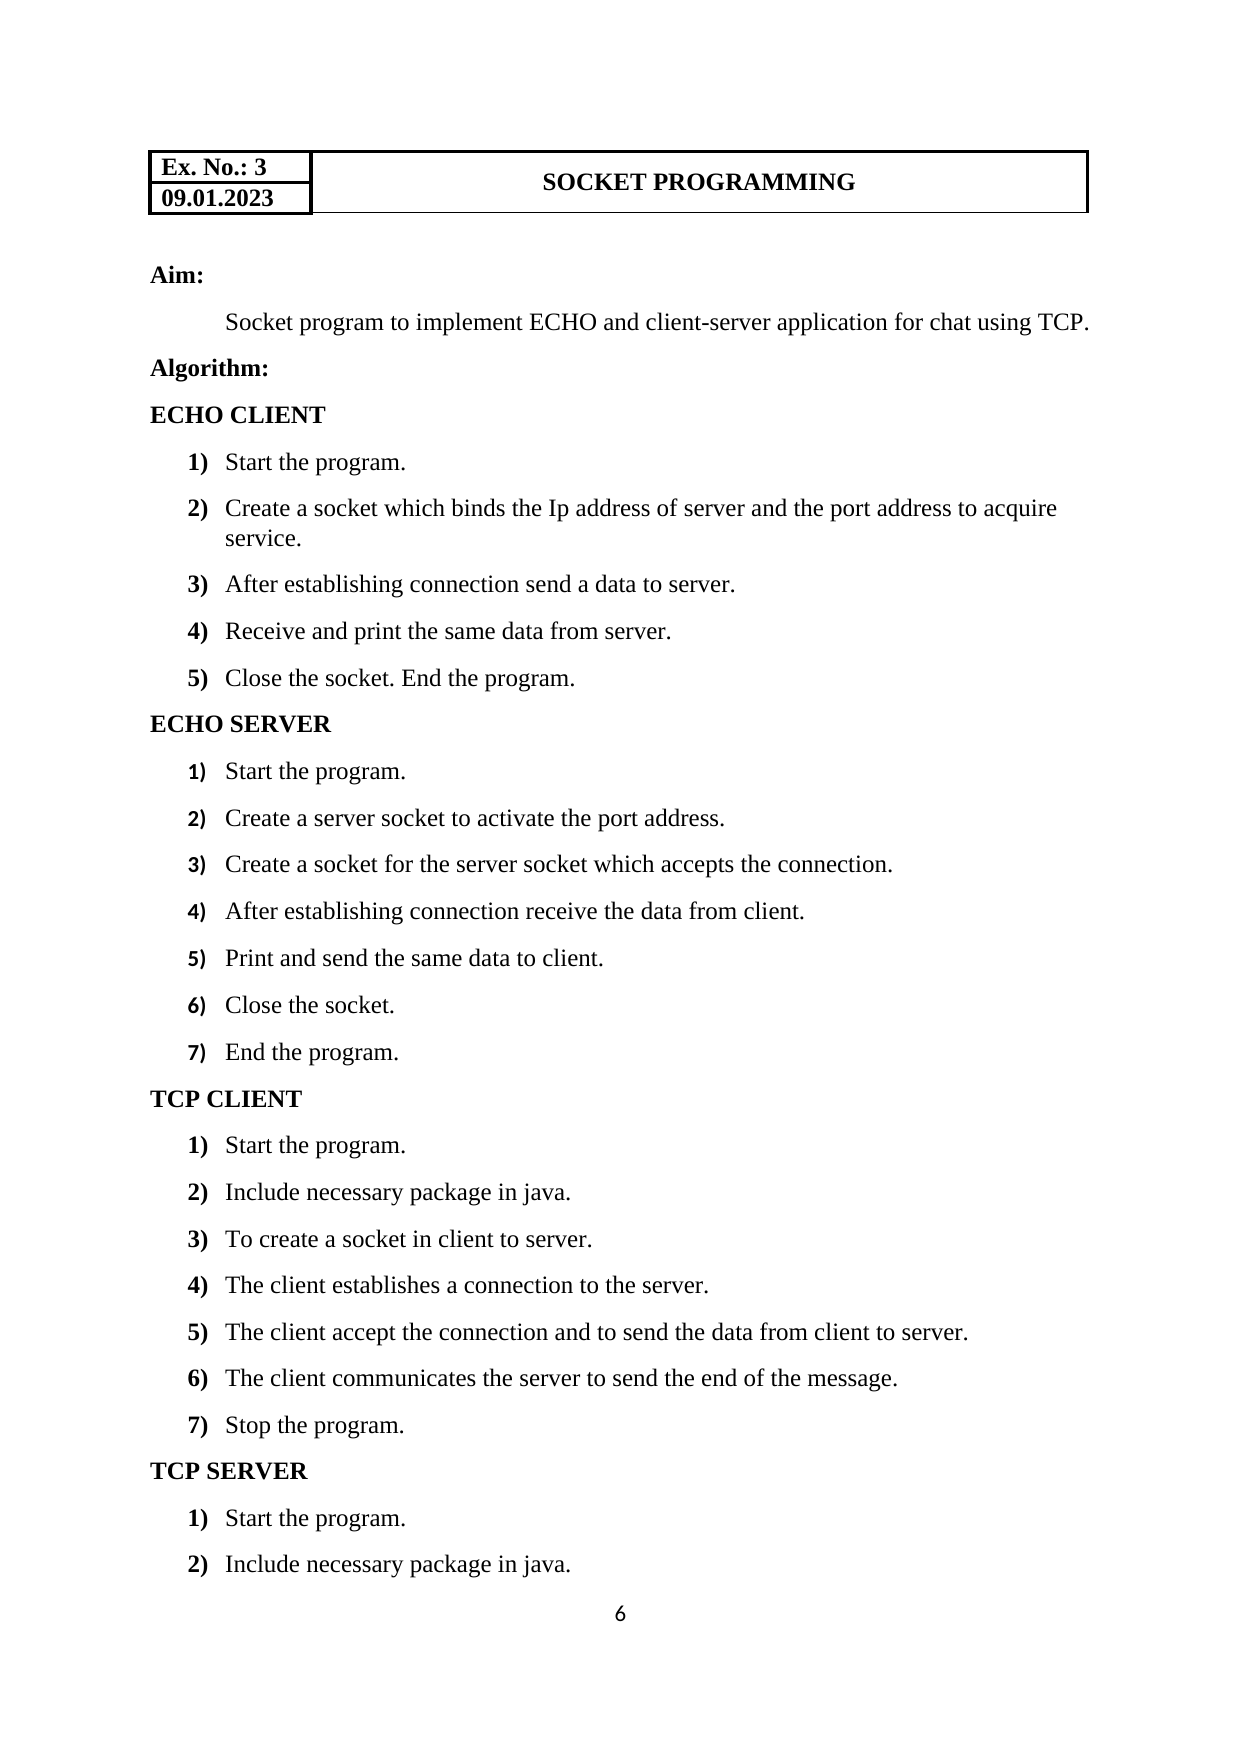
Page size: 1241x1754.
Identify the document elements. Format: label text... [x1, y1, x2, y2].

list End the program. [187, 1038, 1090, 1066]
list Close the socket. End the program. [187, 664, 1090, 691]
list Print and send the same data to client. [187, 944, 1090, 972]
list The client communicates the server to send the end of the message. [187, 1364, 1090, 1392]
table_header Ex. No.: 3 [152, 153, 309, 181]
text ECHO CLIENT [150, 401, 1090, 429]
table_cell 09.01.2023 [152, 184, 309, 212]
list Create a socket which binds the Ip address of server and the port address to acquire service. [187, 494, 1090, 552]
list Include necessary package in java. [187, 1551, 1090, 1578]
text Aim: [150, 261, 1090, 289]
list Close the socket. [187, 991, 1090, 1019]
list To create a socket in client to server. [187, 1225, 1090, 1252]
text TCP SERVER [150, 1457, 1090, 1485]
text Algorithm: [150, 354, 1090, 382]
table_header SOCKET PROGRAMMING [313, 153, 1086, 212]
list Start the program. [187, 757, 1090, 785]
list Stop the program. [187, 1411, 1090, 1439]
list After establishing connection send a data to server. [187, 571, 1090, 598]
list Start the program. [187, 1504, 1090, 1532]
text Socket program to implement ECHO and client-server application for chat using TCP. [150, 308, 1090, 336]
list Create a socket for the server socket which accepts the connection. [187, 851, 1090, 879]
list Create a server socket to activate the port address. [187, 804, 1090, 832]
list The client accept the connection and to send the data from client to server. [187, 1318, 1090, 1346]
list Start the program. [187, 448, 1090, 475]
text TCP CLIENT [150, 1085, 1090, 1113]
text ECHO SERVER [150, 710, 1090, 738]
list Include necessary package in java. [187, 1178, 1090, 1206]
list Start the program. [187, 1132, 1090, 1159]
list The client establishes a connection to the server. [187, 1271, 1090, 1299]
list Receive and print the same data from server. [187, 617, 1090, 645]
list After establishing connection receive the data from client. [187, 897, 1090, 926]
